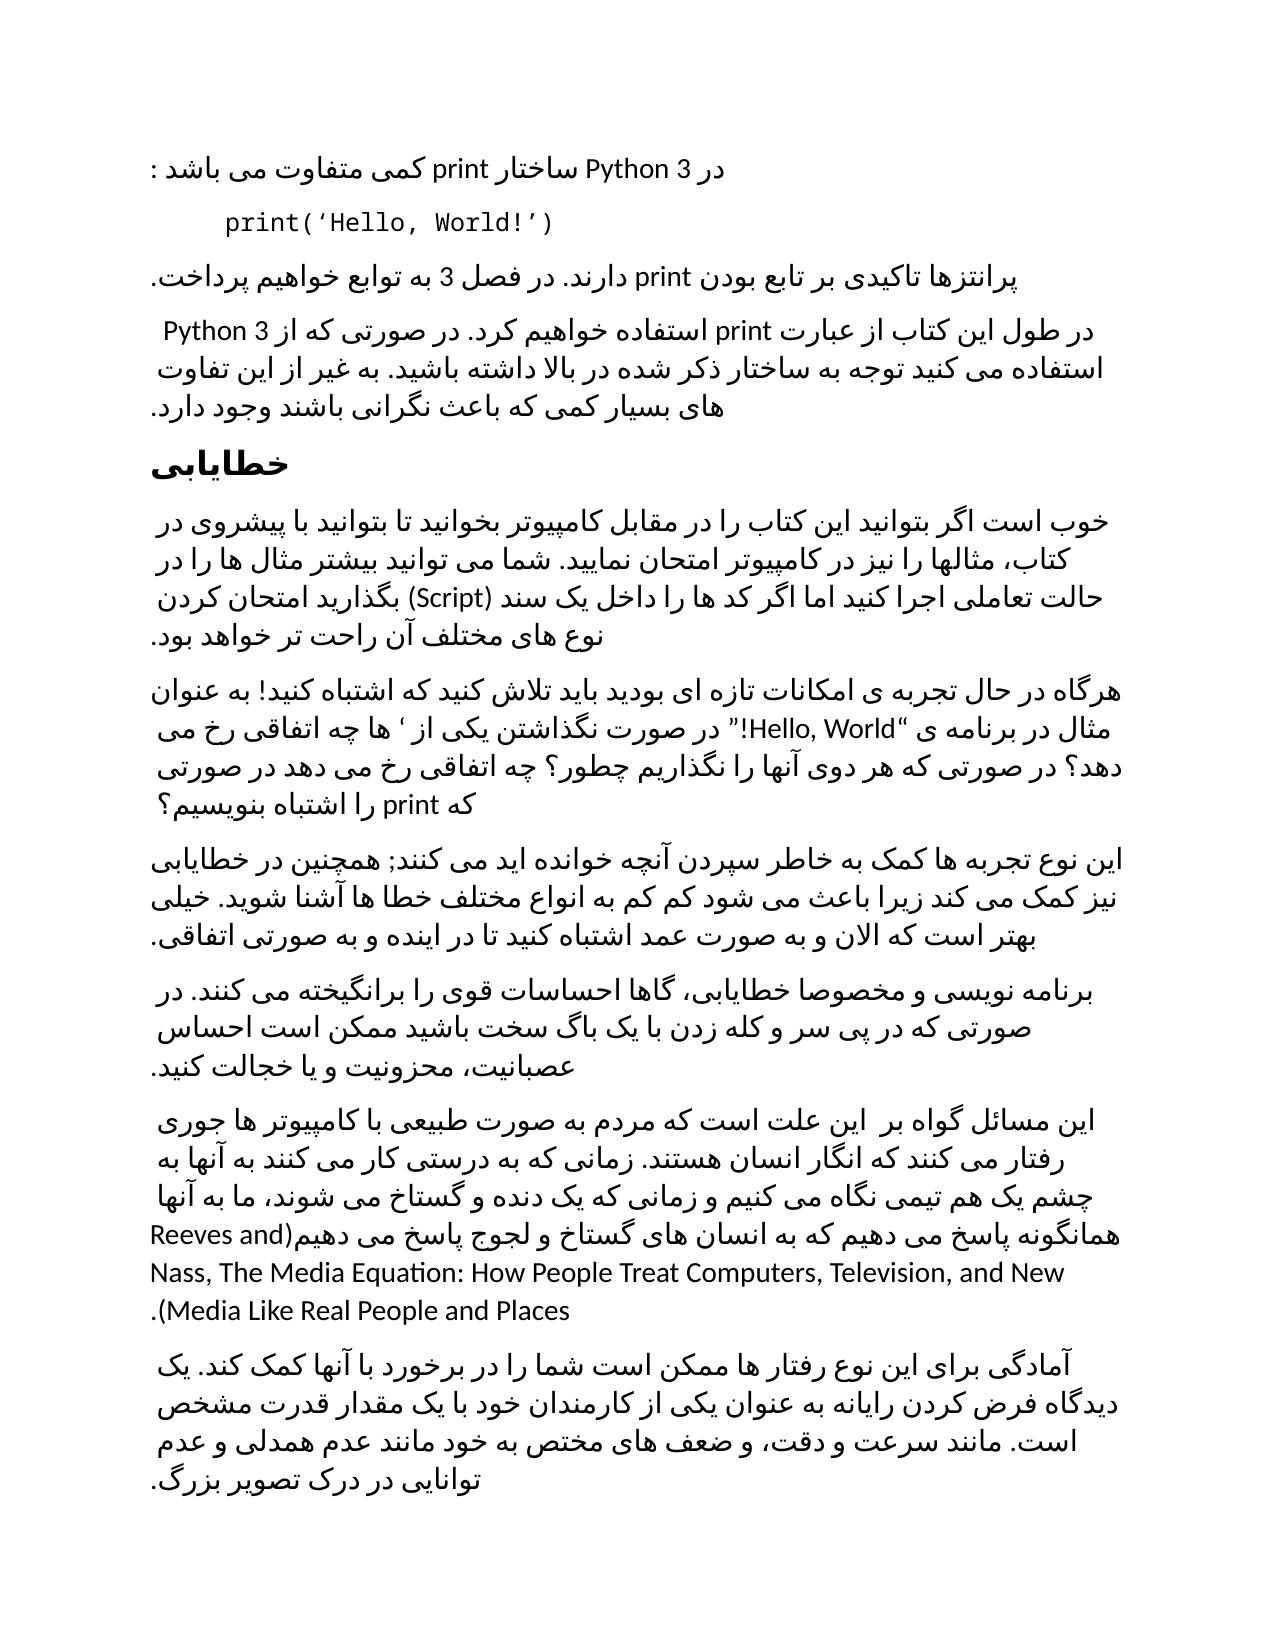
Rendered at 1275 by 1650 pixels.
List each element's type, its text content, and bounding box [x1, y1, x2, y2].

text این نوع تجربه ها کمک به خاطر سپردن آنچه خوانده اید می کنند; همچنین در خطایابی نیز کمک می کند زیرا باعث می شود کم کم به انواع مختلف خطا ها آشنا شوید. خیلی بهتر است که الان و به صورت عمد اشتباه کنید تا در اینده و به صورتی اتفاقی. [150, 841, 1125, 952]
text در طول این کتاب از عبارت print استفاده خواهیم کرد. در صورتی که از Python 3 استفاده می کنید توجه به ساختار ذکر شده در بالا داشته باشید. به غیر از این تفاوت های بسیار کمی که باعث نگرانی باشند وجود دارد. [150, 312, 1125, 424]
text خطایابی [150, 443, 1125, 484]
text خوب است اگر بتوانید این کتاب را در مقابل کامپیوتر بخوانید تا بتوانید با پیشروی در کتاب، مثال‎ها را نیز در کامپیوتر امتحان نمایید. شما می توانید بیشتر مثال ها را در حالت تعاملی اجرا کنید اما اگر کد ها را داخل یک سند (Script) بگذارید امتحان کردن نوع های مختلف آن راحت تر خواهد بود. [150, 503, 1125, 653]
text آمادگی برای این نوع رفتار ها ممکن است شما را در برخورد با آنها کمک کند. یک دیدگاه فرض کردن رایانه به عنوان یکی از کارمندان خود با یک مقدار قدرت مشخص است. مانند سرعت و دقت، و ضعف های مختص به خود مانند عدم همدلی و عدم توانایی در درک تصویر بزرگ. [150, 1347, 1125, 1497]
text پرانتزها تاکیدی بر تابع بودن print دارند. در فصل 3 به توابع خواهیم پرداخت. [150, 258, 1125, 293]
text این مسائل گواه بر این علت است که مردم به صورت طبیعی با کامپیوتر ها جوری رفتار می کنند که انگار انسان هستند. زمانی که به درستی کار می کنند به آنها به چشم یک هم تیمی نگاه می کنیم و زمانی که یک دنده و گستاخ می شوند، ما به آنها همانگونه پاسخ می دهیم که به انسان های گستاخ و لجوج پاسخ می دهیم(Reeves and Nass, The Media Equation: How People Treat Computers, Television, and New Media Like Real People and Places). [150, 1102, 1125, 1328]
text هرگاه در حال تجربه ی امکانات تازه ای بودید باید تلاش کنید که اشتباه کنید! به عنوان مثال در برنامه ی “Hello, World!” در صورت نگذاشتن یکی از ‘ ها چه اتفاقی رخ می دهد؟ در صورتی که هر دوی آنها را نگذاریم چطور؟ چه اتفاقی رخ می دهد در صورتی که print را اشتباه بنویسیم؟ [150, 672, 1125, 822]
text برنامه نویسی و مخصوصا خطایابی، گاها احساسات قوی را برانگیخته می کنند. در صورتی که در پی سر و کله زدن با یک باگ سخت باشید ممکن است احساس عصبانیت، محزونیت و یا خجالت کنید. [150, 972, 1125, 1083]
text print(‘Hello, World!’) [225, 205, 1125, 239]
text در Python 3 ساختار print کمی متفاوت می باشد : [150, 150, 1125, 186]
